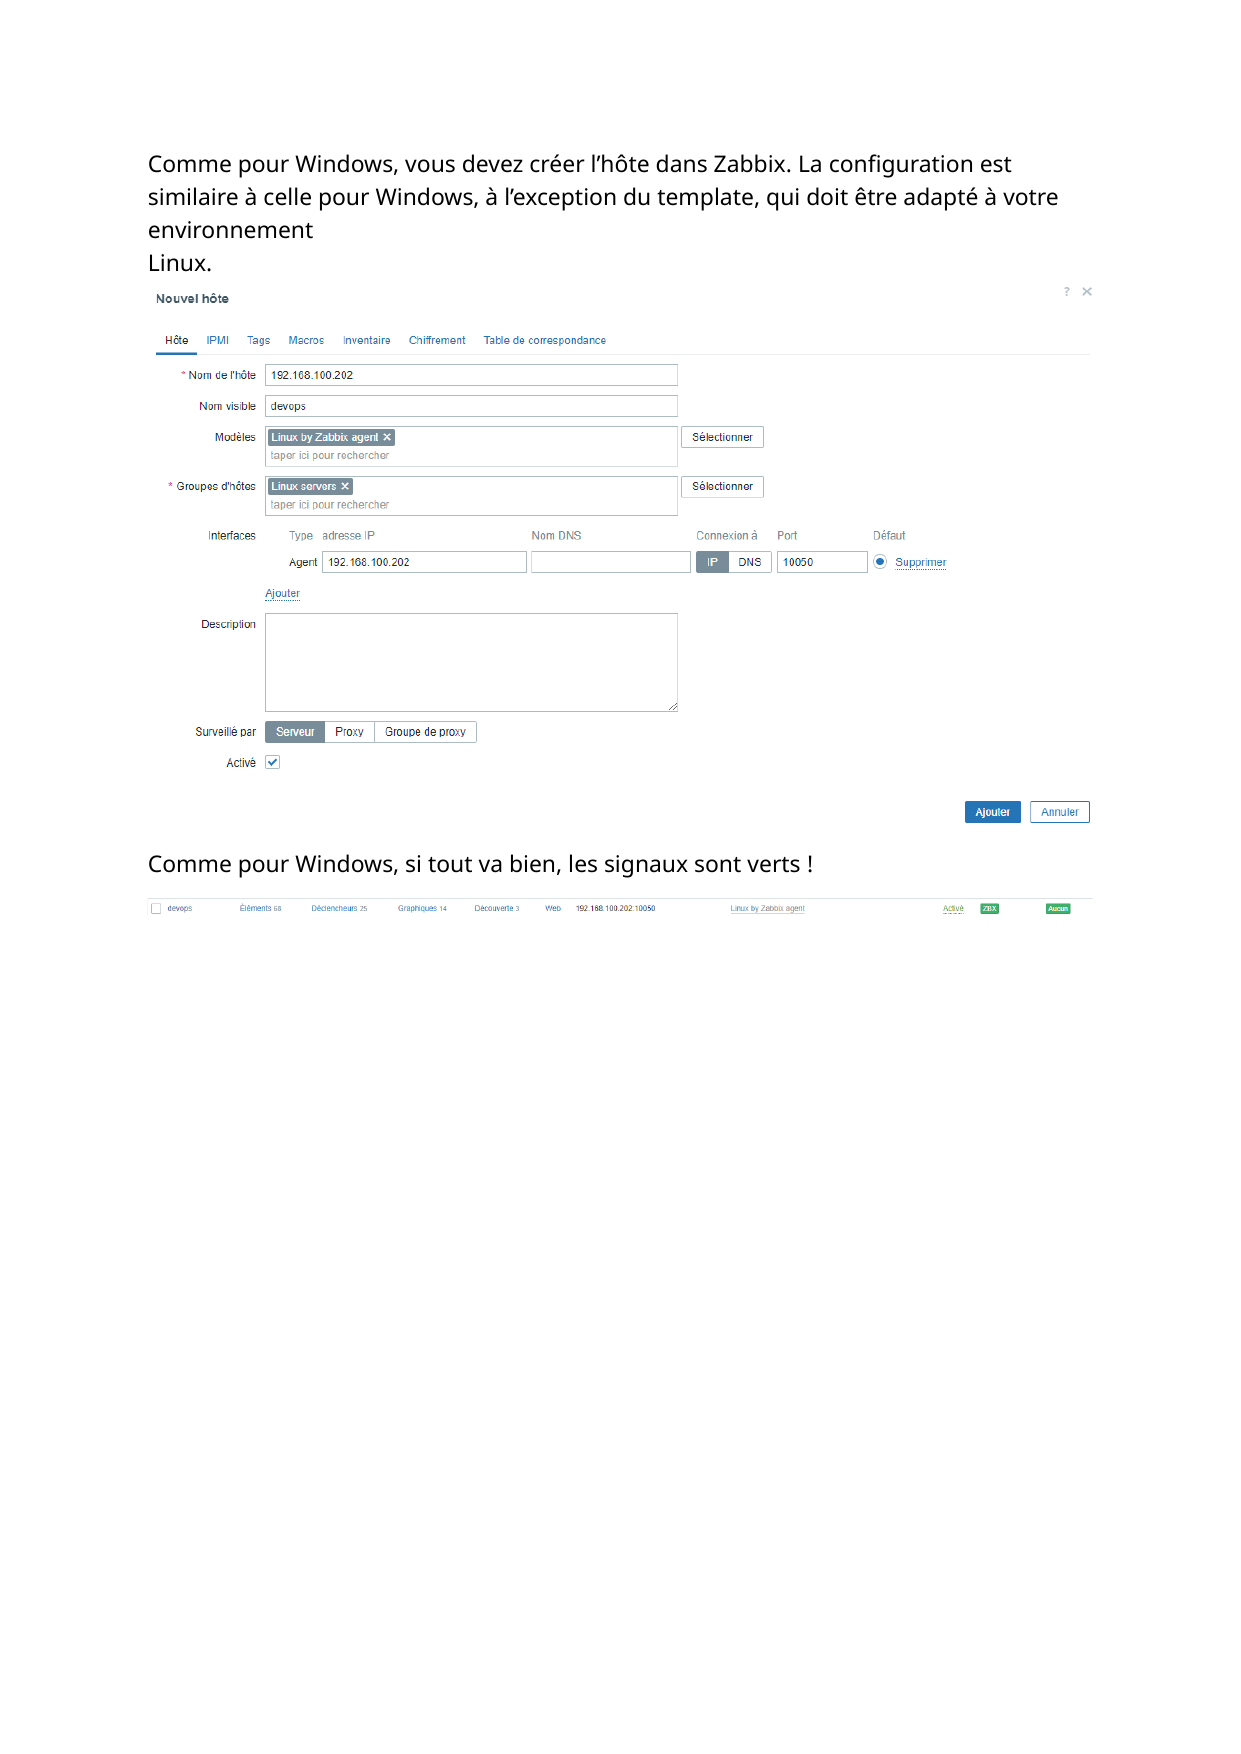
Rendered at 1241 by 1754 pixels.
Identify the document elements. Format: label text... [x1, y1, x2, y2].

text Comme pour Windows, si tout va bien, les signaux sont verts ! [148, 848, 1093, 880]
text Comme pour Windows, vous devez créer l’hôte dans Zabbix. La configuration est similaire à celle pour Windows, à l’exception du template, qui doit être adapté à votre environnement Linux. [148, 148, 1093, 280]
